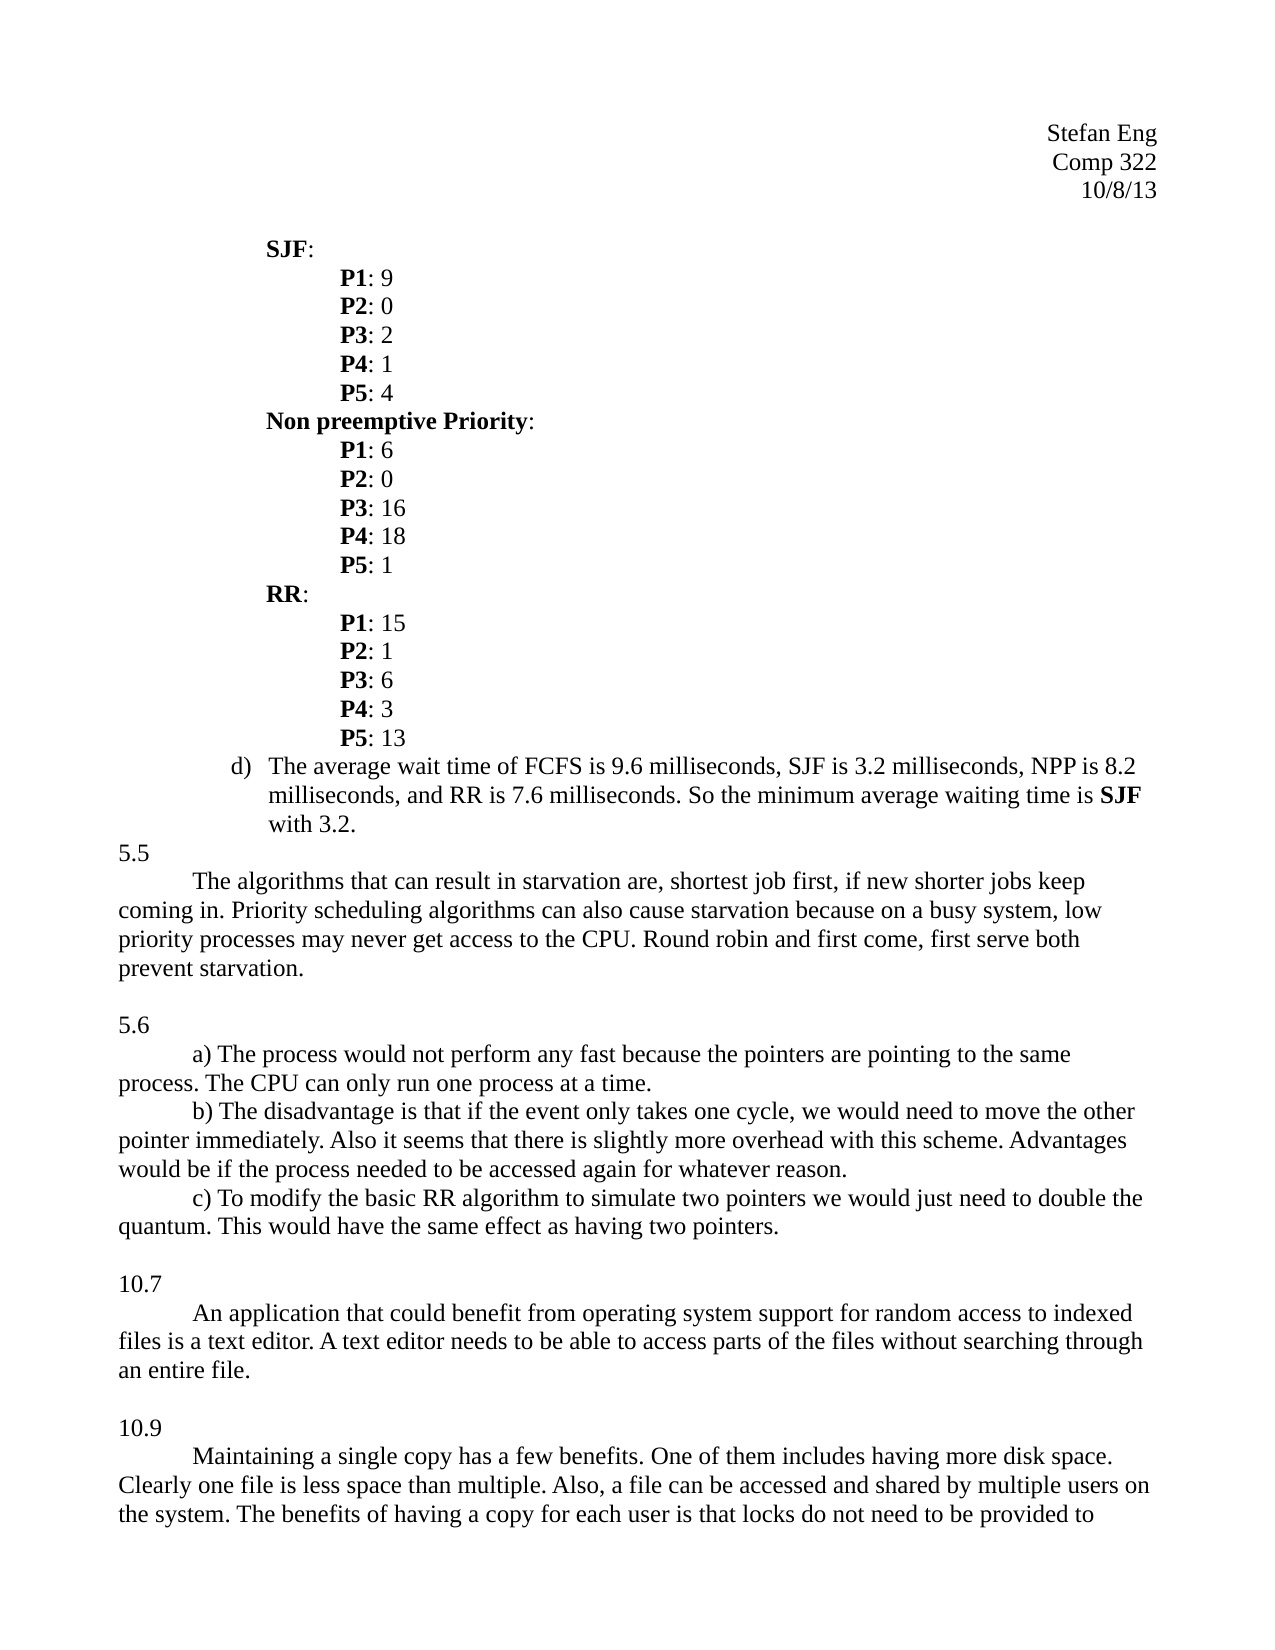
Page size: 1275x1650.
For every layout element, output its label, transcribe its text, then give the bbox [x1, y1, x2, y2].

text P4: 18 [118, 521, 1157, 550]
text 5.6 [118, 1010, 1157, 1039]
text b) The disadvantage is that if the event only takes one cycle, we would need to move the other pointer immediately. Also it seems that there is slightly more overhead with this scheme. Advantages would be if the process needed to be accessed again for whatever reason. [118, 1096, 1157, 1183]
text P1: 9 [118, 263, 1157, 291]
text P2: 0 [118, 464, 1157, 493]
text P4: 3 [118, 694, 1157, 723]
text P1: 15 [118, 608, 1157, 636]
text SJF: [118, 234, 1157, 263]
text P3: 16 [118, 493, 1157, 521]
text P4: 1 [118, 349, 1157, 378]
text P1: 6 [118, 435, 1157, 464]
text c) To modify the basic RR algorithm to simulate two pointers we would just need to double the quantum. This would have the same effect as having two pointers. [118, 1183, 1157, 1240]
list The average wait time of FCFS is 9.6 milliseconds, SJF is 3.2 milliseconds, NPP is 8.2 milliseconds, and RR is 7.6 milliseconds. So the minimum average waiting time is SJF with 3.2. [231, 751, 1157, 838]
text 5.5 [118, 838, 1157, 866]
text P5: 1 [118, 550, 1157, 579]
text P2: 0 [118, 291, 1157, 320]
text RR: [118, 579, 1157, 608]
text Non preemptive Priority: [118, 406, 1157, 435]
text P5: 4 [118, 378, 1157, 406]
text 10.9 [118, 1413, 1157, 1441]
text 10.7 [118, 1269, 1157, 1298]
text Maintaining a single copy has a few benefits. One of them includes having more disk space. Clearly one file is less space than multiple. Also, a file can be accessed and shared by multiple users on the system. The benefits of having a copy for each user is that locks do not need to be provided to [118, 1441, 1157, 1528]
text The algorithms that can result in starvation are, shortest job first, if new shorter jobs keep coming in. Priority scheduling algorithms can also cause starvation because on a busy system, low priority processes may never get access to the CPU. Round robin and first come, first serve both prevent starvation. [118, 866, 1157, 981]
text P3: 6 [118, 665, 1157, 694]
text An application that could benefit from operating system support for random access to indexed files is a text editor. A text editor needs to be able to access parts of the files without searching through an entire file. [118, 1298, 1157, 1384]
text a) The process would not perform any fast because the pointers are pointing to the same process. The CPU can only run one process at a time. [118, 1039, 1157, 1096]
text P5: 13 [118, 723, 1157, 751]
text P3: 2 [118, 320, 1157, 349]
text P2: 1 [118, 636, 1157, 665]
